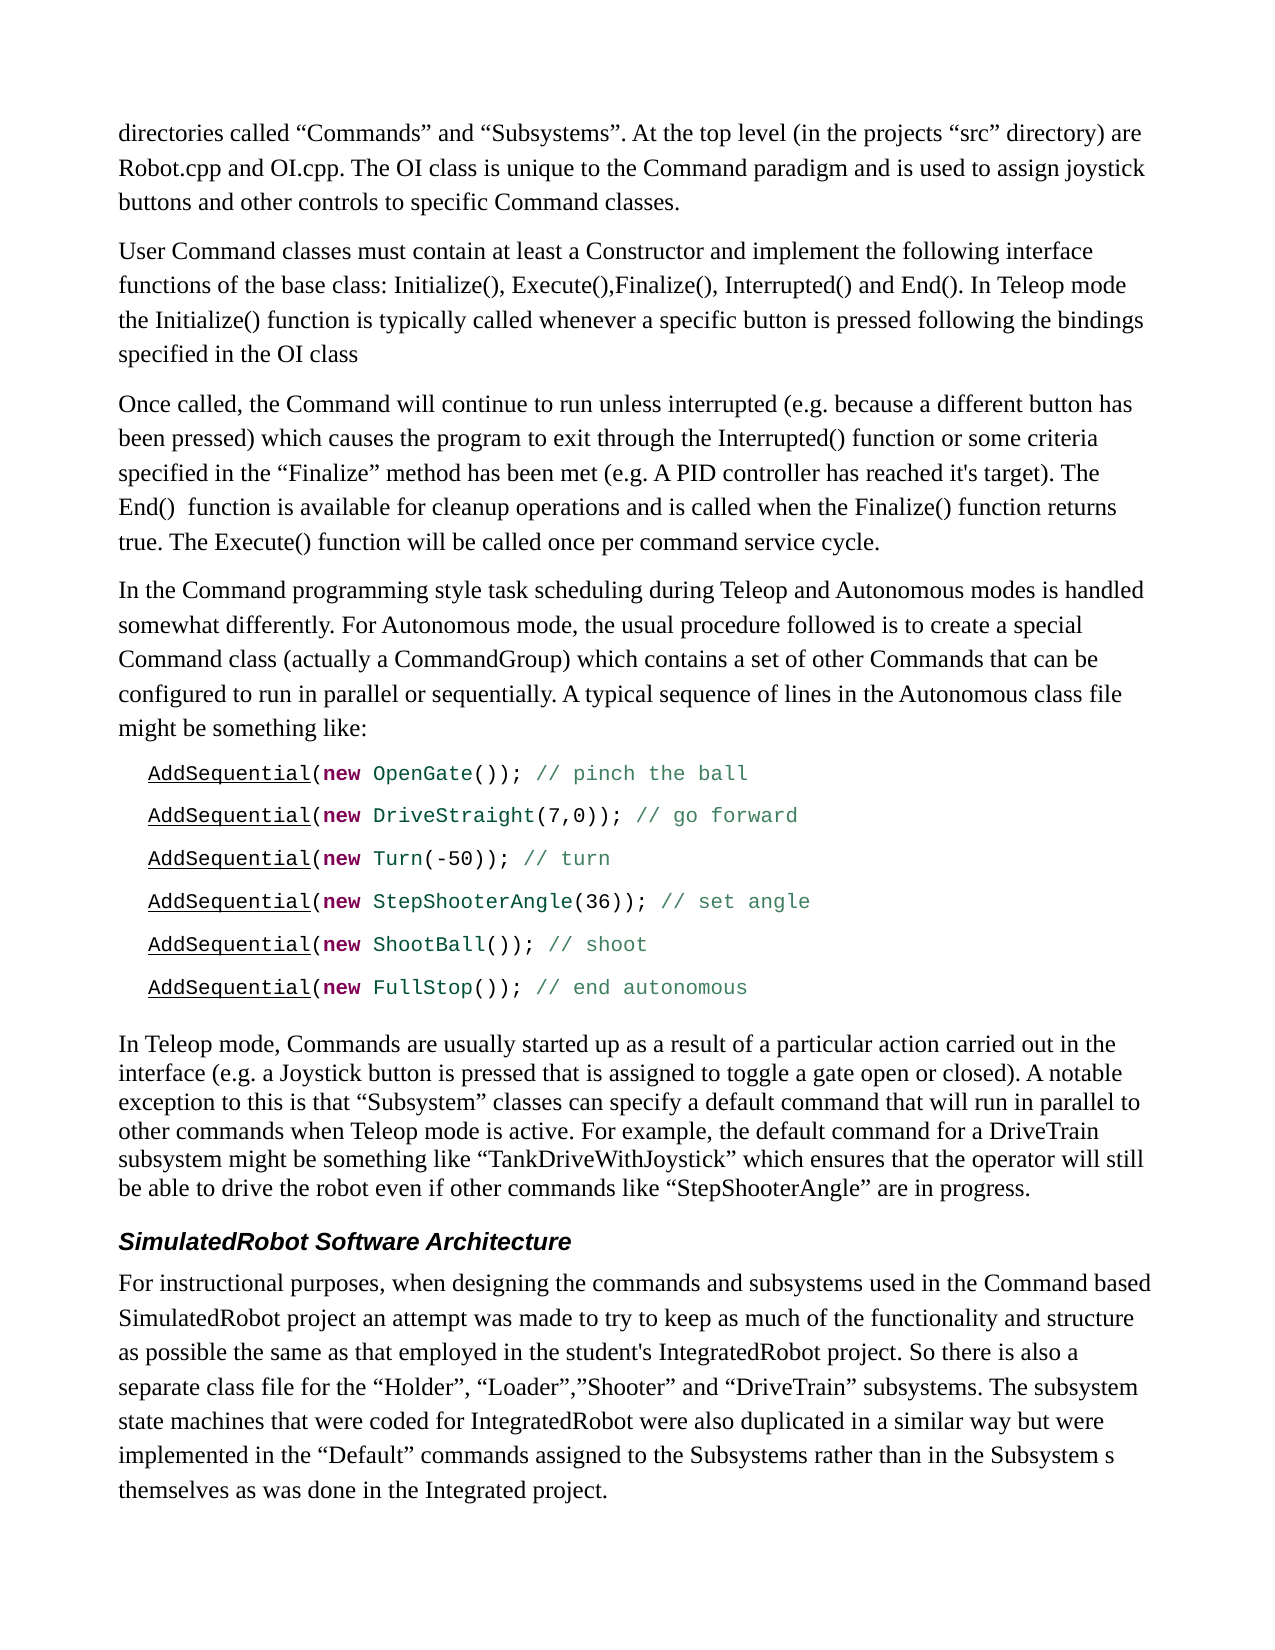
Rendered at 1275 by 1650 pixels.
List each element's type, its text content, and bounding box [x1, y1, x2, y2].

subtitle SimulatedRobot Software Architecture [118, 1227, 1157, 1256]
text directories called “Commands” and “Subsystems”. At the top level (in the projects “src” directory) are Robot.cpp and OI.cpp. The OI class is unique to the Command paradigm and is used to assign joystick buttons and other controls to specific Command classes. [118, 118, 1157, 216]
text AddSequential(new FullStop()); // end autonomous [148, 977, 1157, 1001]
text User Command classes must contain at least a Constructor and implement the following interface functions of the base class: Initialize(), Execute(),Finalize(), Interrupted() and End(). In Teleop mode the Initialize() function is typically called whenever a specific button is pressed following the bindings specified in the OI class [118, 236, 1157, 368]
text AddSequential(new DriveStraight(7,0)); // go forward [148, 806, 1157, 829]
text AddSequential(new Turn(-50)); // turn [148, 848, 1157, 872]
text AddSequential(new ShootBall()); // shoot [148, 934, 1157, 958]
text For instructional purposes, when designing the commands and subsystems used in the Command based SimulatedRobot project an attempt was made to try to keep as much of the functionality and structure as possible the same as that employed in the student's IntegratedRobot project. So there is also a separate class file for the “Holder”, “Loader”,”Shooter” and “DriveTrain” subsystems. The subsystem state machines that were coded for IntegratedRobot were also duplicated in a similar way but were implemented in the “Default” commands assigned to the Subsystems rather than in the Subsystem s themselves as was done in the Integrated project. [118, 1268, 1157, 1504]
text AddSequential(new OpenGate()); // pinch the ball [148, 763, 1157, 786]
text In Teleop mode, Commands are usually started up as a result of a particular action carried out in the interface (e.g. a Joystick button is pressed that is assigned to toggle a gate open or closed). A notable exception to this is that “Subsystem” classes can specify a default command that will run in parallel to other commands when Teleop mode is active. For example, the default command for a DriveTrain subsystem might be something like “TankDriveWithJoystick” which ensures that the operator will still be able to drive the robot even if other commands like “StepShooterAngle” are in progress. [118, 1029, 1157, 1202]
text AddSequential(new StepShooterAngle(36)); // set angle [148, 891, 1157, 915]
text In the Command programming style task scheduling during Teleop and Autonomous modes is handled somewhat differently. For Autonomous mode, the usual procedure followed is to create a special Command class (actually a CommandGroup) which contains a set of other Commands that can be configured to run in parallel or sequentially. A typical sequence of lines in the Autonomous class file might be something like: [118, 576, 1157, 742]
text Once called, the Command will continue to run unless interrupted (e.g. because a different button has been pressed) which causes the program to exit through the Interrupted() function or some criteria specified in the “Finalize” method has been met (e.g. A PID controller has reached it's target). The End() function is available for cleanup operations and is called when the Finalize() function returns true. The Execute() function will be called once per command service cycle. [118, 389, 1157, 555]
